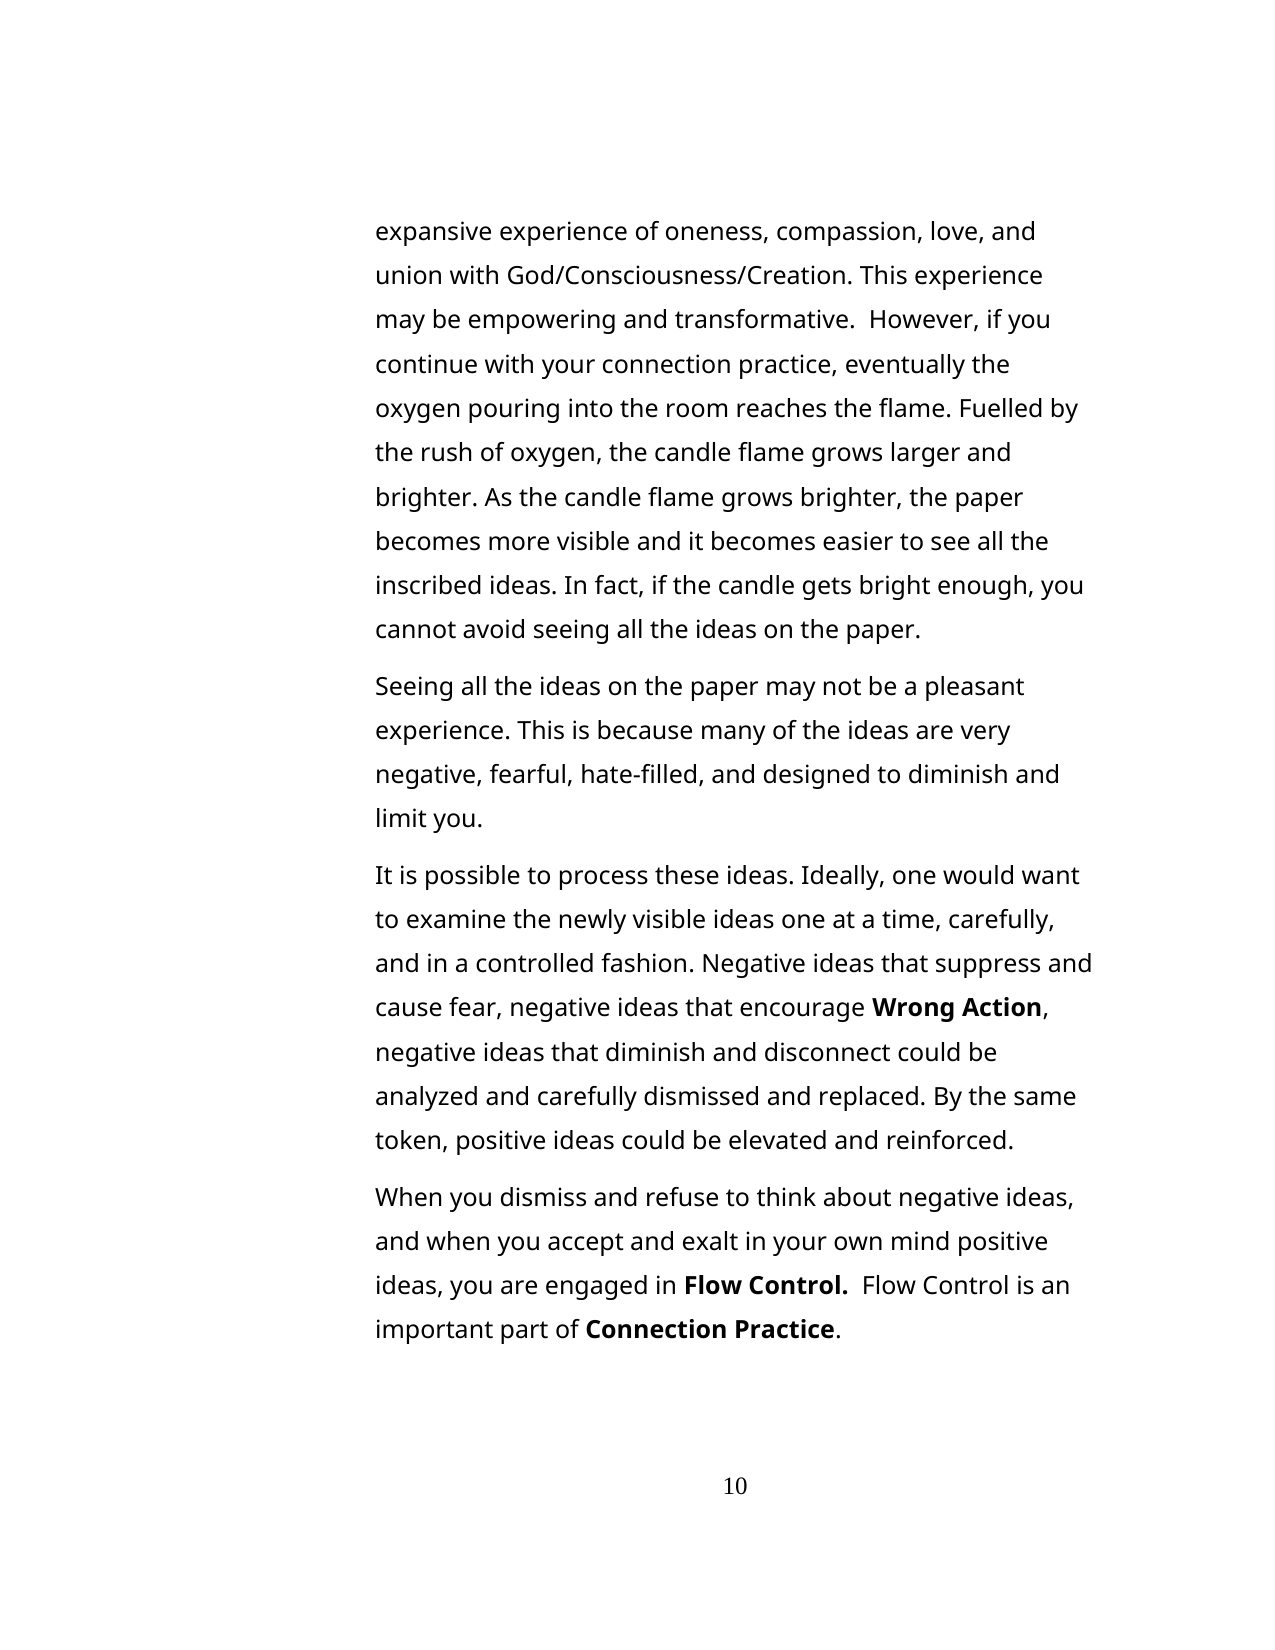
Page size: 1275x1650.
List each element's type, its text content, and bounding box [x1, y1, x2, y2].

text When you dismiss and refuse to think about negative ideas, and when you accept and exalt in your own mind positive ideas, you are engaged in Flow Control. Flow Control is an important part of Connection Practice. [375, 1179, 1095, 1346]
text expansive experience of oneness, compassion, love, and union with God/Consciousness/Creation. This experience may be empowering and transformative. However, if you continue with your connection practice, eventually the oxygen pouring into the room reaches the flame. Fuelled by the rush of oxygen, the candle flame grows larger and brighter. As the candle flame grows brighter, the paper becomes more visible and it becomes easier to see all the inscribed ideas. In fact, if the candle gets bright enough, you cannot avoid seeing all the ideas on the paper. [375, 213, 1095, 646]
text Seeing all the ideas on the paper may not be a pleasant experience. This is because many of the ideas are very negative, fearful, hate-filled, and designed to diminish and limit you. [375, 668, 1095, 835]
text It is possible to process these ideas. Ideally, one would want to examine the newly visible ideas one at a time, carefully, and in a controlled fashion. Negative ideas that suppress and cause fear, negative ideas that encourage Wrong Action, negative ideas that diminish and disconnect could be analyzed and carefully dismissed and replaced. By the same token, positive ideas could be elevated and reinforced. [375, 857, 1095, 1157]
